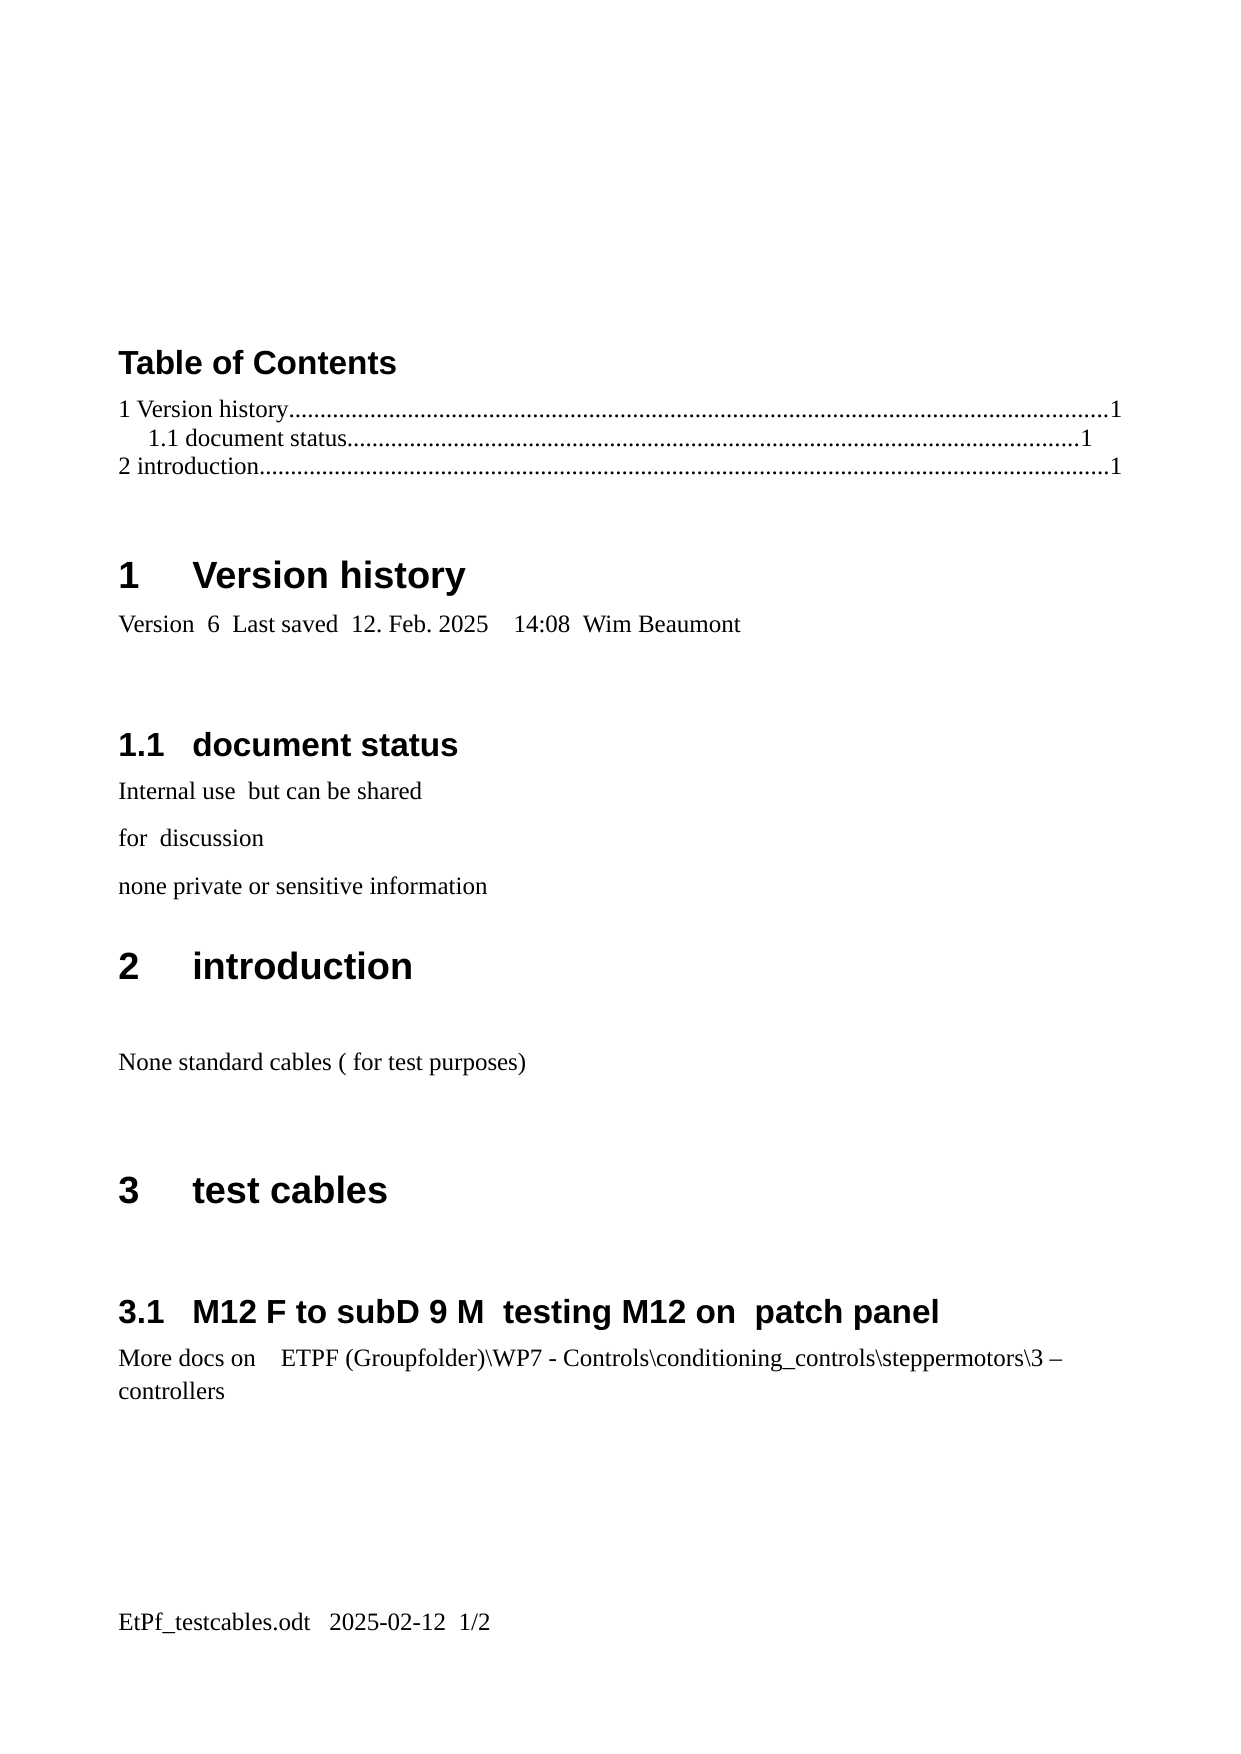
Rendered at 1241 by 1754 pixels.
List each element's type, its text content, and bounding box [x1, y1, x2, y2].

text 1 Version history 1 [118, 394, 1122, 423]
text none private or sensitive information [118, 871, 1122, 900]
text for discussion [118, 823, 1122, 852]
subtitle document status [118, 725, 1122, 763]
subtitle Version history [118, 553, 1122, 596]
text 1.1 document status 1 [148, 423, 1122, 451]
text Internal use but can be shared [118, 776, 1122, 804]
text Version 6 Last saved 12. Feb. 2025 14:08 Wim Beaumont [118, 609, 1122, 638]
subtitle M12 F to subD 9 M testing M12 on patch panel [118, 1292, 1122, 1331]
subtitle test cables [118, 1168, 1122, 1211]
subtitle introduction [118, 944, 1122, 987]
subtitle Table of Contents [118, 343, 1122, 381]
text 2 introduction 1 [118, 451, 1122, 480]
text None standard cables ( for test purposes) [118, 1047, 1122, 1076]
text More docs on ETPF (Groupfolder)\WP7 - Controls\conditioning_controls\steppermotors\3 – controllers [118, 1343, 1122, 1405]
